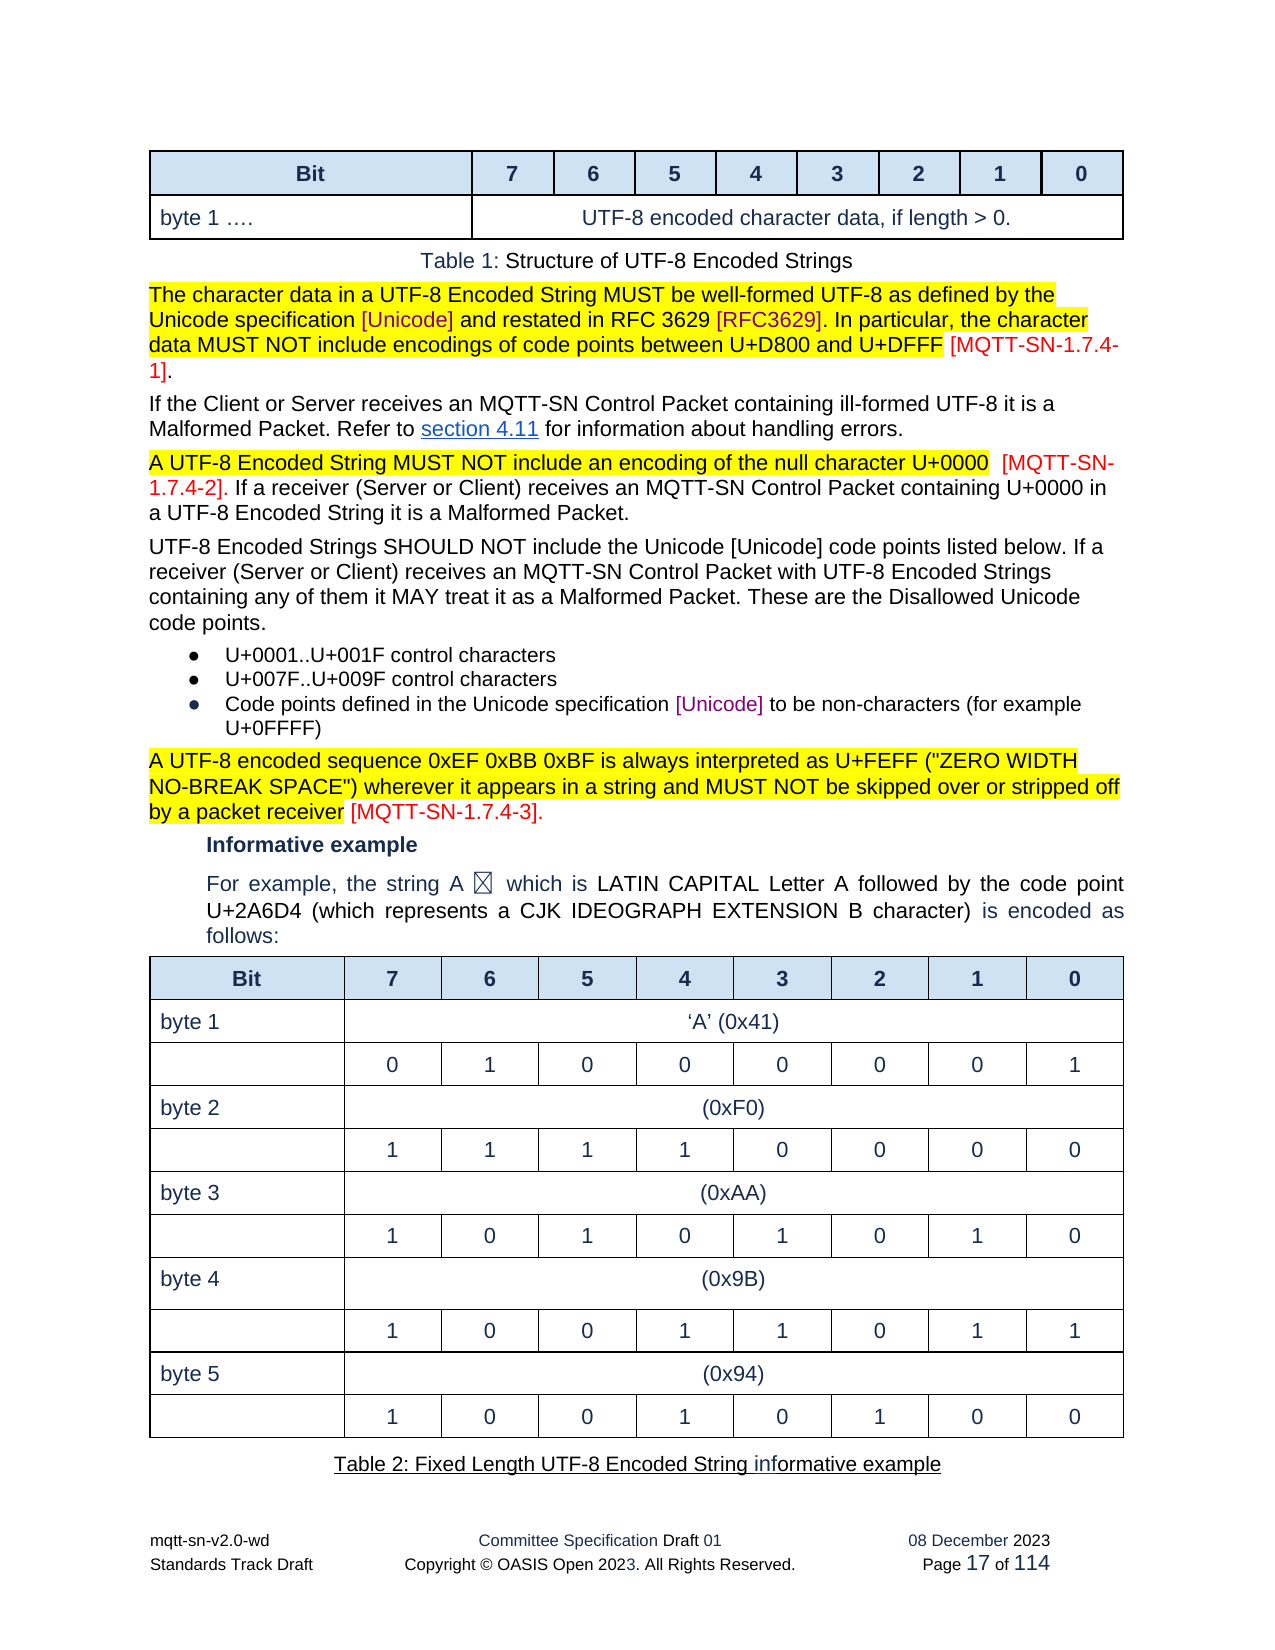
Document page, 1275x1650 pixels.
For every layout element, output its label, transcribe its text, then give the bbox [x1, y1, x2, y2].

table_cell byte 4 [151, 1258, 344, 1308]
table_cell 1 [442, 1129, 538, 1171]
text The character data in a UTF-8 Encoded String MUST be well-formed UTF-8 as defined by the Unicode specification [Unicode] and restated in RFC 3629 [RFC3629]. In particular, the character data MUST NOT include encodings of code points between U+D800 and U+DFFF [MQTT-SN-1.7.4-1]. [148, 282, 1124, 383]
table_cell 0 [539, 1043, 636, 1085]
list Code points defined in the Unicode specification [Unicode] to be non-characters (for example U+0FFFF) [187, 691, 1125, 740]
table_cell byte 3 [151, 1172, 344, 1214]
table_cell (0xF0) [345, 1086, 1123, 1128]
table_header 3 [798, 152, 878, 194]
table_header 6 [555, 152, 634, 194]
table_cell 0 [1027, 1129, 1123, 1171]
table_cell 0 [929, 1129, 1026, 1171]
table_header 2 [880, 152, 959, 194]
table_cell [151, 1043, 344, 1085]
list U+007F..U+009F control characters [187, 667, 1125, 691]
table_cell 0 [929, 1395, 1026, 1437]
table_cell 0 [734, 1395, 831, 1437]
table_cell 1 [442, 1043, 538, 1085]
table_header 4 [637, 957, 733, 999]
table_cell 1 [929, 1310, 1026, 1351]
table_cell byte 2 [151, 1086, 344, 1128]
text A UTF-8 encoded sequence 0xEF 0xBB 0xBF is always interpreted as U+FEFF ("ZERO WIDTH NO-BREAK SPACE") wherever it appears in a string and MUST NOT be skipped over or stripped off by a packet receiver [MQTT-SN-1.7.4-3]. [148, 748, 1124, 824]
table_cell 0 [637, 1043, 733, 1085]
table_cell byte 1 …. [151, 196, 471, 238]
text A UTF-8 Encoded String MUST NOT include an encoding of the null character U+0000 [MQTT-SN-1.7.4-2]. If a receiver (Server or Client) receives an MQTT-SN Control Packet containing U+0000 in a UTF-8 Encoded String it is a Malformed Packet. [630, 450, 1124, 525]
table_cell 0 [539, 1395, 636, 1437]
table_cell byte 5 [151, 1353, 344, 1394]
table_cell 1 [734, 1215, 831, 1257]
table_cell 1 [345, 1129, 441, 1171]
table_cell 0 [1027, 1215, 1123, 1257]
table_cell 1 [637, 1310, 733, 1351]
table_cell (0xAA) [345, 1172, 1123, 1214]
table_header 6 [442, 957, 538, 999]
table_cell UTF-8 encoded character data, if length > 0. [473, 196, 1122, 238]
table_header 3 [734, 957, 831, 999]
text Table 2: Fixed Length UTF-8 Encoded String informative example [150, 1451, 1125, 1476]
table_cell 0 [832, 1129, 928, 1171]
text For example, the string A𪛔 which is LATIN CAPITAL Letter A followed by the code point U+2A6D4 (which represents a CJK IDEOGRAPH EXTENSION B character) is encoded as follows: [206, 866, 1124, 948]
table_cell 0 [539, 1310, 636, 1351]
table_cell 1 [734, 1310, 831, 1351]
table_cell 0 [734, 1043, 831, 1085]
table_cell 0 [1027, 1395, 1123, 1437]
table_cell 1 [539, 1129, 636, 1171]
table_cell 0 [442, 1215, 538, 1257]
text UTF-8 Encoded Strings SHOULD NOT include the Unicode [Unicode] code points listed below. If a receiver (Server or Client) receives an MQTT-SN Control Packet with UTF-8 Encoded Strings containing any of them it MAY treat it as a Malformed Packet. These are the Disallowed Unicode code points. [148, 534, 1124, 634]
table_cell 1 [637, 1129, 733, 1171]
table_cell [151, 1129, 344, 1171]
table_cell byte 1 [151, 1000, 344, 1042]
table_cell (0x94) [345, 1353, 1123, 1394]
table_header 1 [961, 152, 1040, 194]
table_cell 1 [832, 1395, 928, 1437]
table_cell 1 [539, 1215, 636, 1257]
table_cell 0 [734, 1129, 831, 1171]
text Table 1: Structure of UTF-8 Encoded Strings [148, 248, 1124, 273]
text If the Client or Server receives an MQTT-SN Control Packet containing ill-formed UTF-8 it is a Malformed Packet. Refer to section 4.11 for information about handling errors. [148, 391, 1124, 441]
table_header 0 [1043, 152, 1122, 194]
table_cell [151, 1215, 344, 1257]
table_cell (0x9B) [345, 1258, 1123, 1308]
table_cell 1 [345, 1310, 441, 1351]
table_cell 0 [345, 1043, 441, 1085]
list U+0001..U+001F control characters [187, 643, 1125, 667]
table_cell 1 [1027, 1043, 1123, 1085]
text Informative example [206, 832, 1124, 857]
table_header 4 [717, 152, 796, 194]
table_cell 1 [1027, 1310, 1123, 1351]
table_cell 0 [832, 1310, 928, 1351]
table_header Bit [151, 957, 344, 999]
table_cell 0 [442, 1310, 538, 1351]
table_header 5 [539, 957, 636, 999]
table_cell 1 [929, 1215, 1026, 1257]
table_cell 0 [637, 1215, 733, 1257]
table_header 7 [473, 152, 553, 194]
table_cell ‘A’ (0x41) [345, 1000, 1123, 1042]
table_cell 0 [442, 1395, 538, 1437]
table_cell 1 [345, 1395, 441, 1437]
table_cell [151, 1310, 344, 1351]
text A UTF-8 Encoded String MUST NOT include an encoding of the null character U+0000 [MQTT-SN-1.7.4-2]. If a receiver (Server or Client) receives an MQTT-SN Control Packet containing U+0000 in a UTF-8 Encoded String it is a Malformed Packet. [148, 450, 989, 525]
table_header Bit [151, 152, 471, 194]
table_header 1 [929, 957, 1026, 999]
table_header 2 [832, 957, 928, 999]
table_header 5 [636, 152, 715, 194]
table_cell [151, 1395, 344, 1437]
table_cell 0 [832, 1043, 928, 1085]
table_header 0 [1027, 957, 1123, 999]
table_cell 1 [637, 1395, 733, 1437]
table_header 7 [345, 957, 441, 999]
table_cell 0 [929, 1043, 1026, 1085]
table_cell 0 [832, 1215, 928, 1257]
table_cell 1 [345, 1215, 441, 1257]
